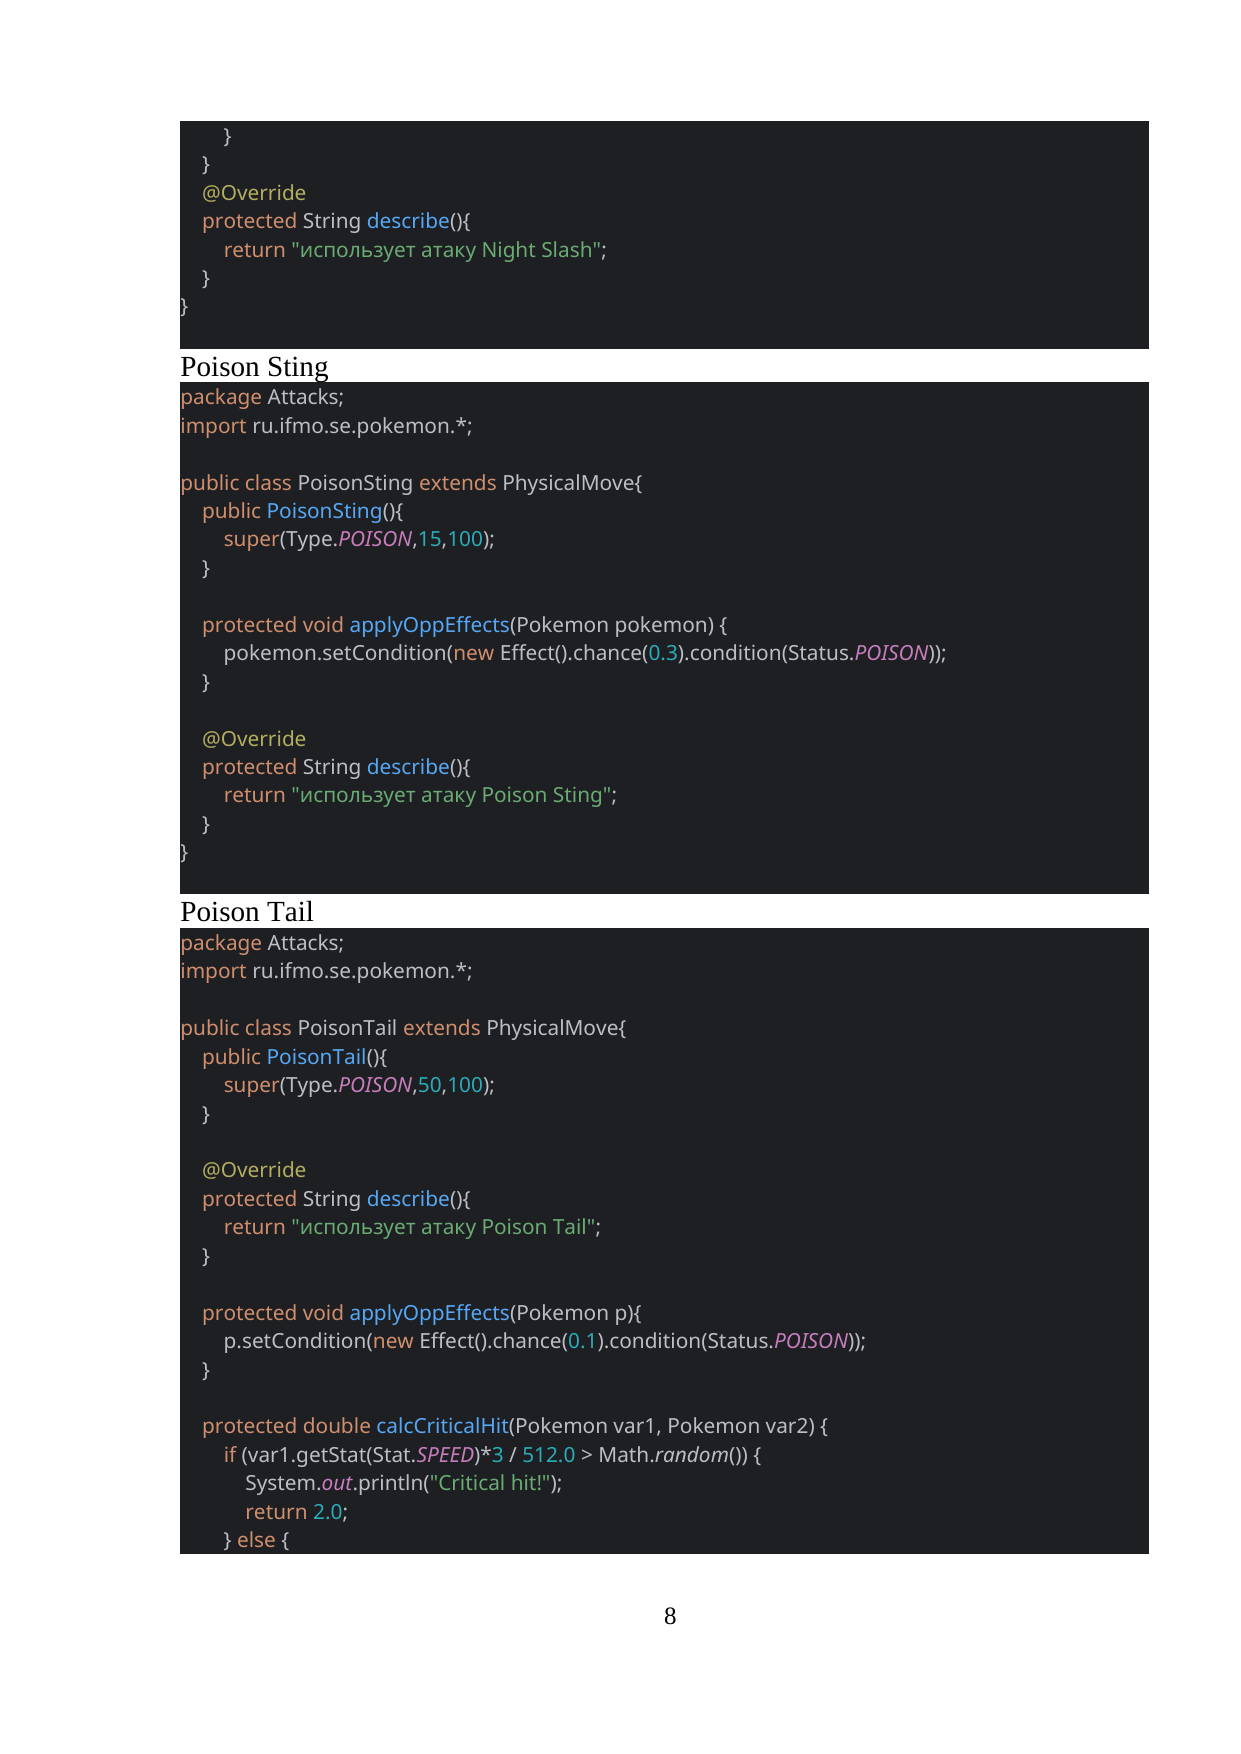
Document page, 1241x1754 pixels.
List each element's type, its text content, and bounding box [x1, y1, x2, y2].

text package Attacks; import ru.ifmo.se.pokemon.*; public class PoisonTail extends PhysicalMove{ public PoisonTail(){ super(Type.POISON,50,100); } @Override protected String describe(){ return "использует атаку Poison Tail"; } protected void applyOppEffects(Pokemon p){ p.setCondition(new Effect().chance(0.1).condition(Status.POISON)); } protected double calcCriticalHit(Pokemon var1, Pokemon var2) { if (var1.getStat(Stat.SPEED)*3 / 512.0 > Math.random()) { System.out.println("Critical hit!"); return 2.0; } else { [180, 928, 1149, 1554]
text Poison Sting [180, 349, 1149, 382]
text package Attacks; import ru.ifmo.se.pokemon.*; public class PoisonSting extends PhysicalMove{ public PoisonSting(){ super(Type.POISON,15,100); } protected void applyOppEffects(Pokemon pokemon) { pokemon.setCondition(new Effect().chance(0.3).condition(Status.POISON)); } @Override protected String describe(){ return "использует атаку Poison Sting"; } } [180, 382, 1149, 894]
text Poison Tail [180, 894, 1149, 928]
text } } @Override protected String describe(){ return "использует атаку Night Slash"; } } [180, 121, 1149, 349]
